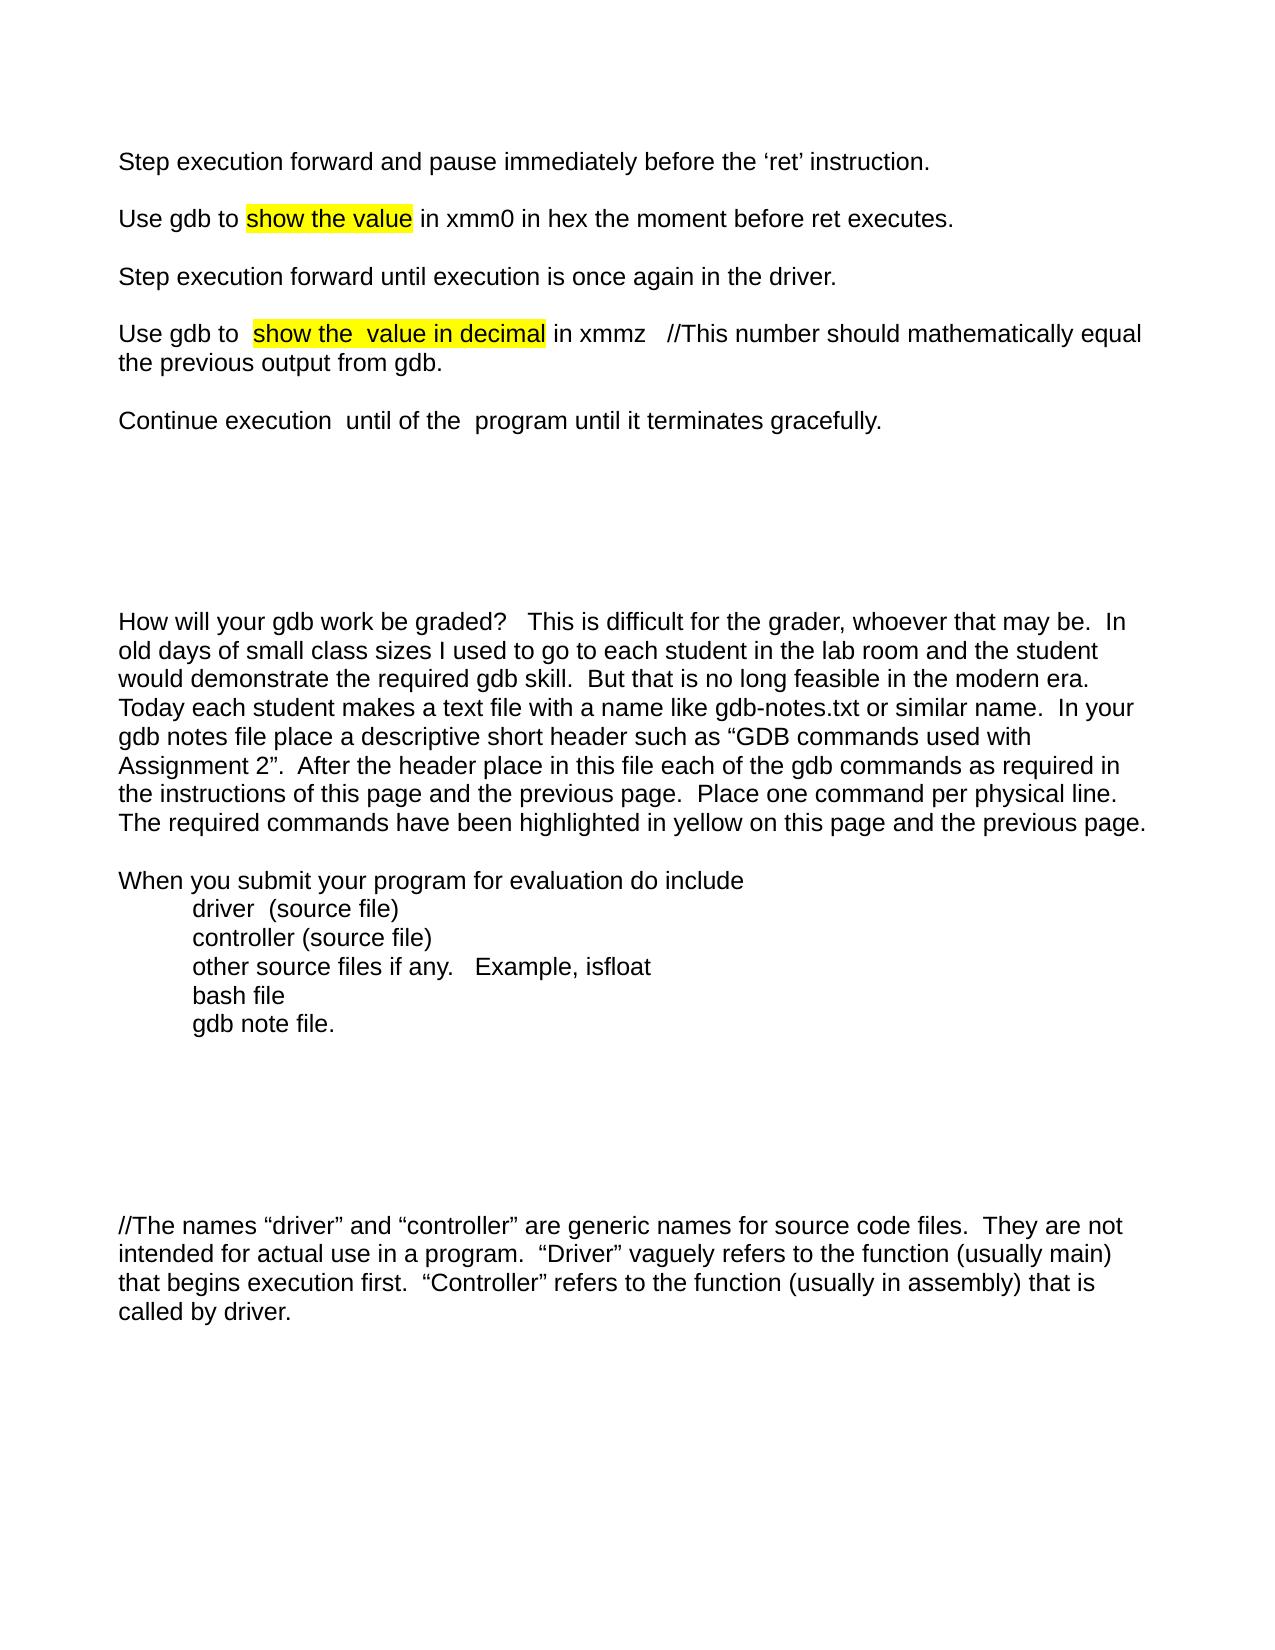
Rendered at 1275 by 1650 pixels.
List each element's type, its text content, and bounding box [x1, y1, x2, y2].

text Continue execution until of the program until it terminates gracefully. [118, 406, 1157, 434]
text Step execution forward until execution is once again in the driver. [118, 262, 1157, 291]
text other source files if any. Example, isfloat [118, 952, 1157, 981]
text Use gdb to show the value in xmm0 in hex the moment before ret executes. [118, 204, 1157, 233]
text bash file [118, 981, 1157, 1009]
text driver (source file) [118, 894, 1157, 923]
text Step execution forward and pause immediately before the ‘ret’ instruction. [118, 147, 1157, 176]
text controller (source file) [118, 923, 1157, 952]
text When you submit your program for evaluation do include [118, 866, 1157, 894]
text Use gdb to show the value in decimal in xmmz //This number should mathematically equal the previous output from gdb. [118, 319, 1157, 377]
text //The names “driver” and “controller” are generic names for source code files. They are not intended for actual use in a program. “Driver” vaguely refers to the function (usually main) that begins execution first. “Controller” refers to the function (usually in assembly) that is called by driver. [118, 1211, 1157, 1326]
text How will your gdb work be graded? This is difficult for the grader, whoever that may be. In old days of small class sizes I used to go to each student in the lab room and the student would demonstrate the required gdb skill. But that is no long feasible in the modern era. Today each student makes a text file with a name like gdb-notes.txt or similar name. In your gdb notes file place a descriptive short header such as “GDB commands used with Assignment 2”. After the header place in this file each of the gdb commands as required in the instructions of this page and the previous page. Place one command per physical line. The required commands have been highlighted in yellow on this page and the previous page. [118, 607, 1157, 837]
text gdb note file. [118, 1009, 1157, 1038]
